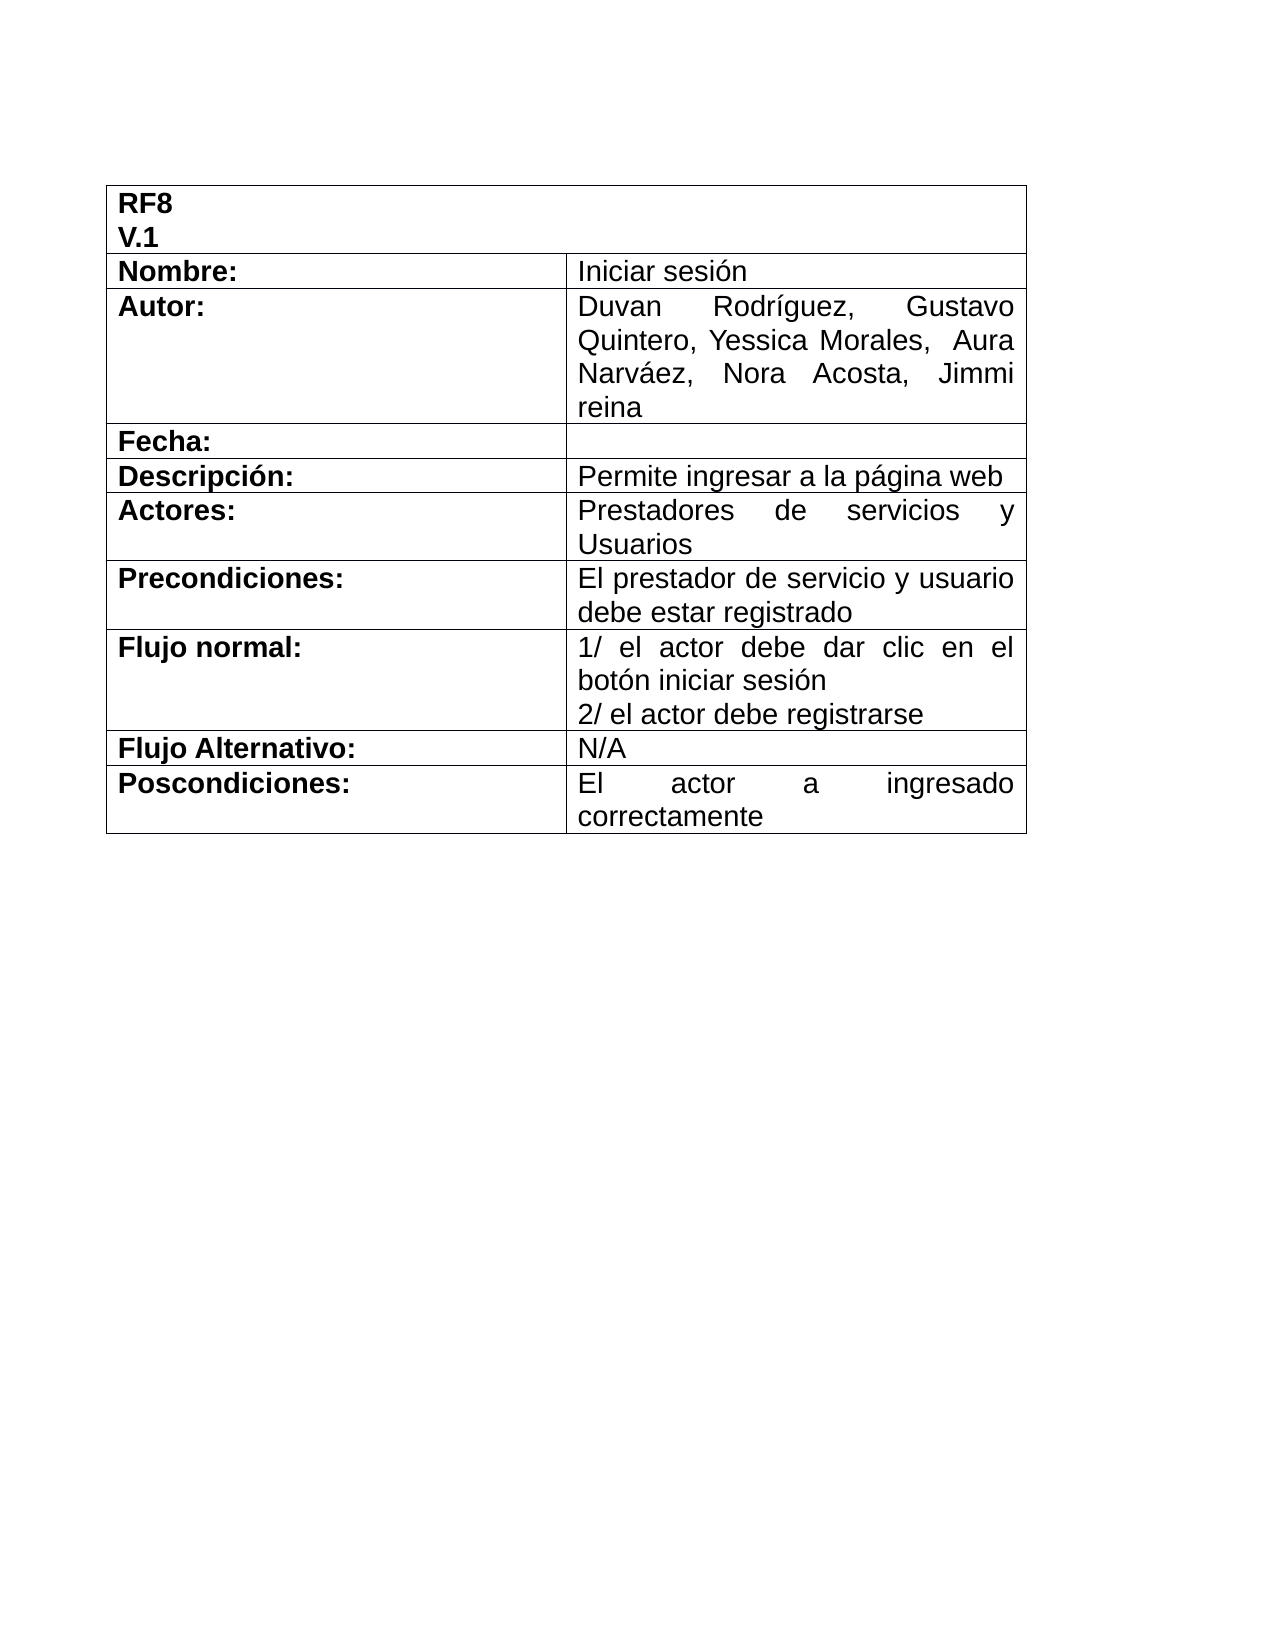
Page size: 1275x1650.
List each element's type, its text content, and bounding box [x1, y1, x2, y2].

table_cell [567, 424, 1026, 458]
table_cell Precondiciones: [107, 561, 566, 628]
table_cell Iniciar sesión [567, 254, 1026, 288]
table_cell Autor: [107, 289, 566, 423]
table_cell Prestadores de servicios y Usuarios [567, 493, 1026, 560]
table_header RF8 V.1 [107, 186, 1026, 253]
table_cell Poscondiciones: [107, 766, 566, 833]
table_cell Actores: [107, 493, 566, 560]
table_cell N/A [567, 731, 1026, 765]
table_cell Permite ingresar a la página web [567, 459, 1026, 492]
table_cell Flujo Alternativo: [107, 731, 566, 765]
table_cell El prestador de servicio y usuario debe estar registrado [567, 561, 1026, 628]
table_cell 1/ el actor debe dar clic en el botón iniciar sesión 2/ el actor debe registrarse [567, 630, 1026, 730]
table_cell Duvan Rodríguez, Gustavo Quintero, Yessica Morales, Aura Narváez, Nora Acosta, Jimmi reina [567, 289, 1026, 423]
table_cell Descripción: [107, 459, 566, 492]
table_cell El actor a ingresado correctamente [567, 766, 1026, 833]
table_cell Nombre: [107, 254, 566, 288]
table_cell Flujo normal: [107, 630, 566, 730]
table_cell Fecha: [107, 424, 566, 458]
